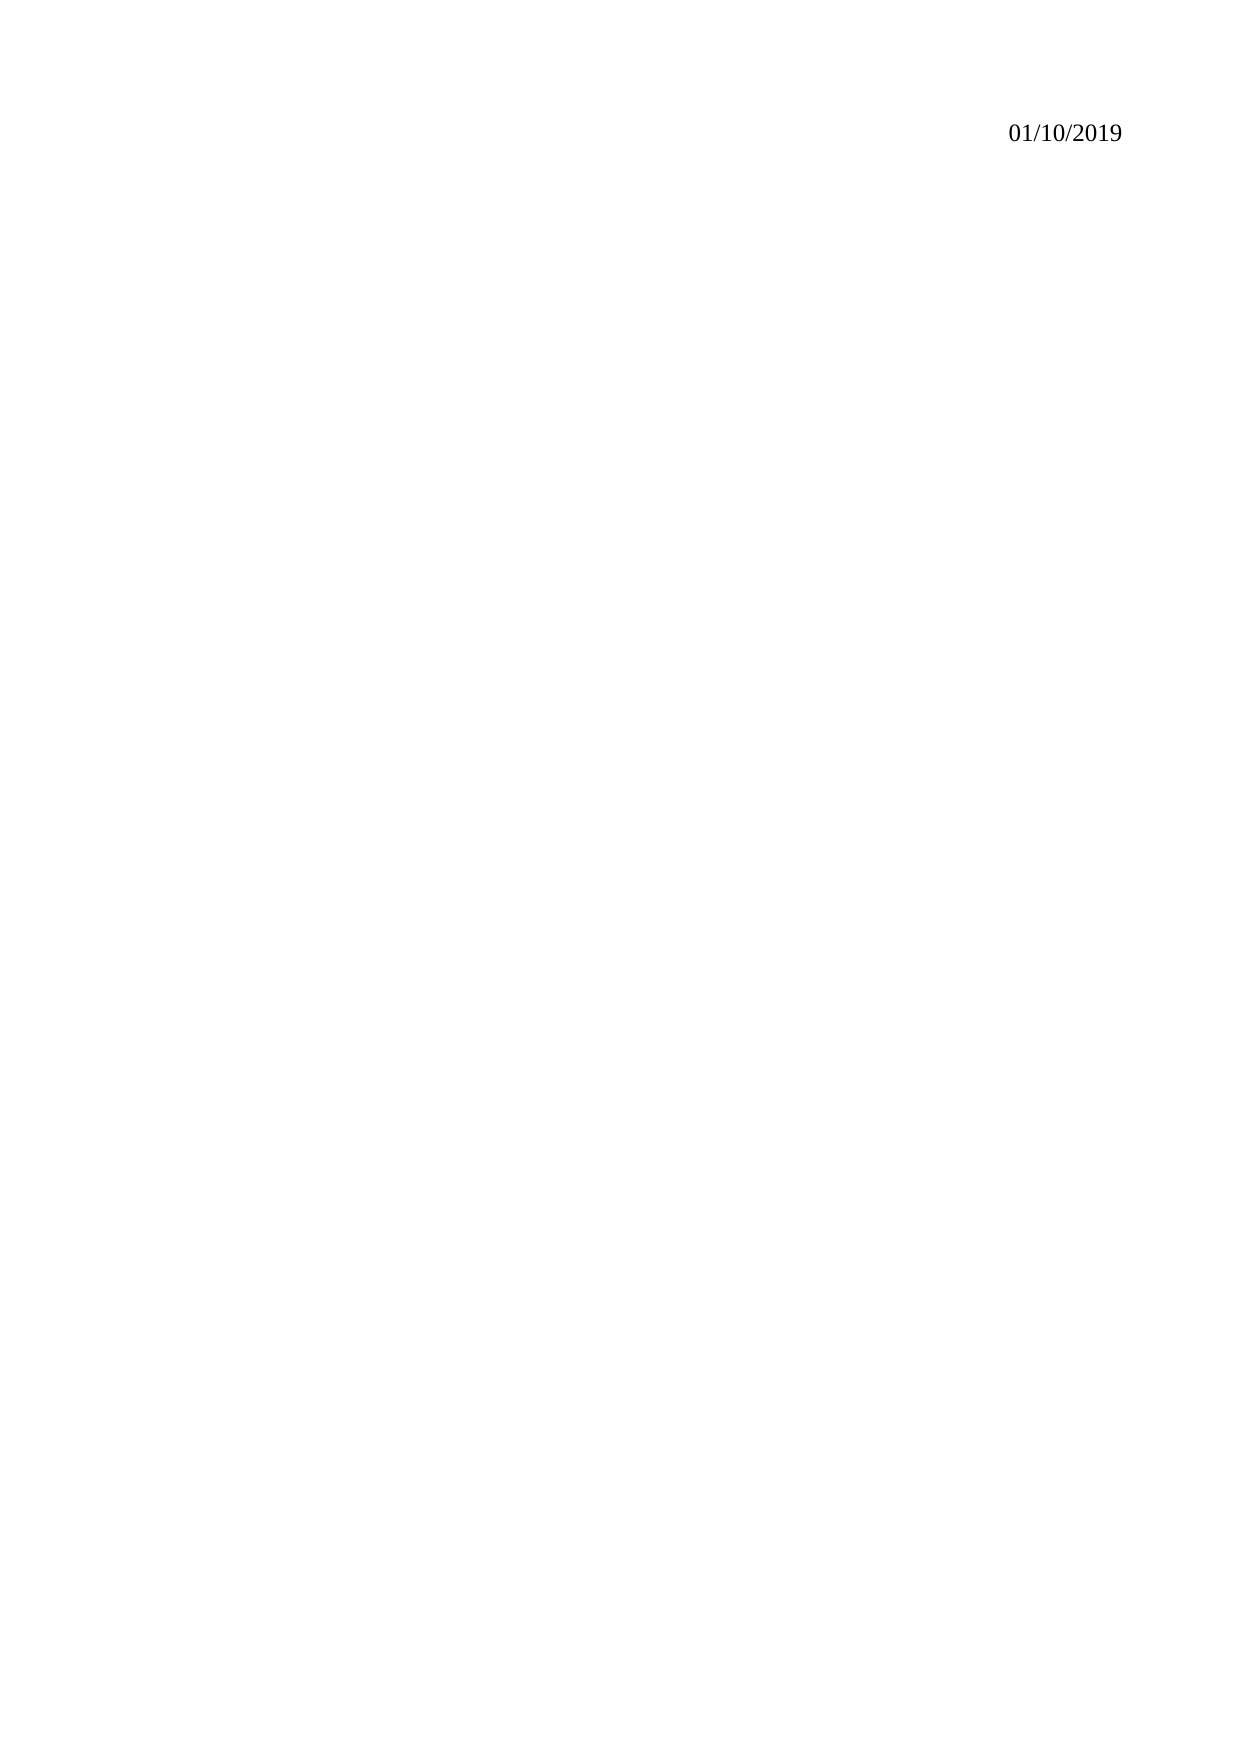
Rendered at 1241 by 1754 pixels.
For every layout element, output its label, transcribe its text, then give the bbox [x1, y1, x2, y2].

text 01/10/2019 [118, 118, 1122, 147]
